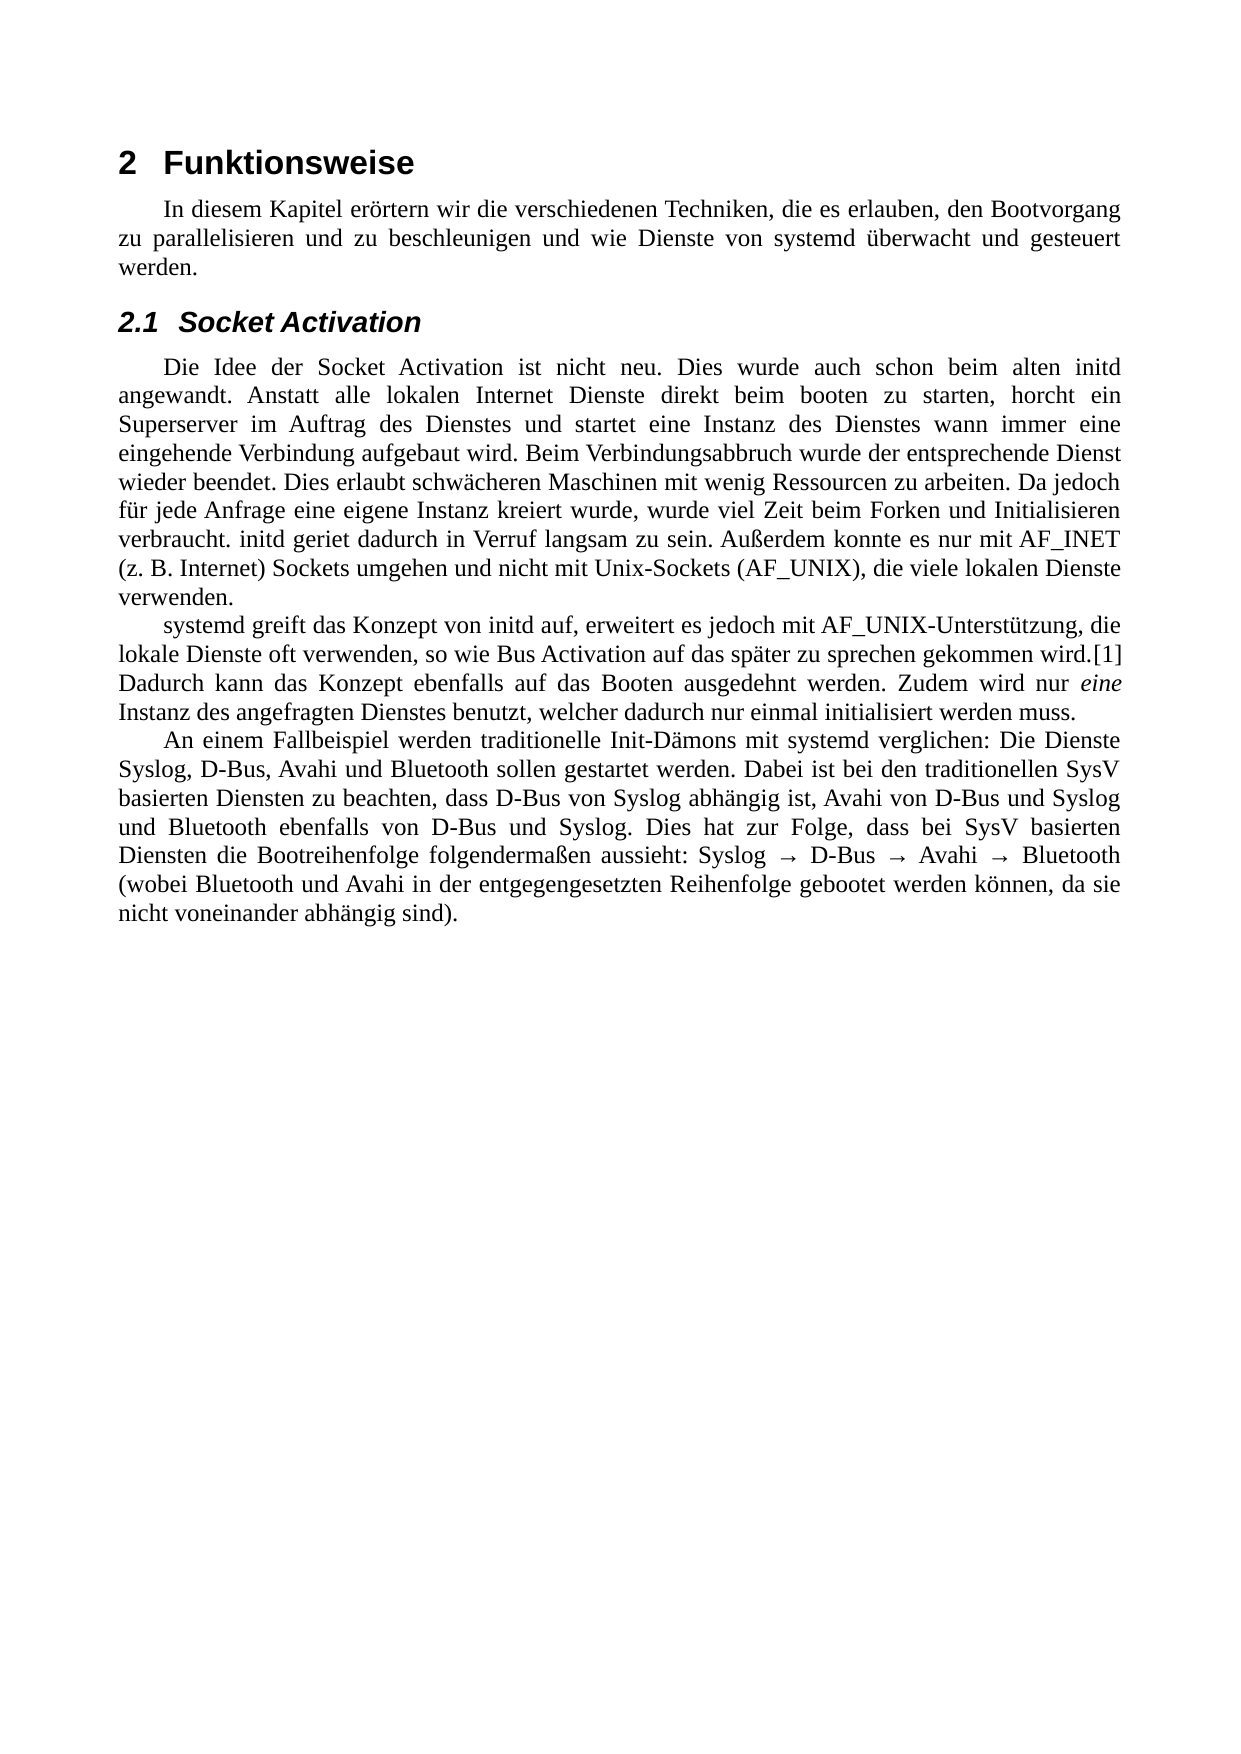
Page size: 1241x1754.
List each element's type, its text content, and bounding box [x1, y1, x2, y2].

text systemd greift das Konzept von initd auf, erweitert es jedoch mit AF_UNIX-Unterstützung, die lokale Dienste oft verwenden, so wie Bus Activation auf das später zu sprechen gekommen wird.[1] Dadurch kann das Konzept ebenfalls auf das Booten ausgedehnt werden. Zudem wird nur eine Instanz des angefragten Dienstes benutzt, welcher dadurch nur einmal initialisiert werden muss. [118, 610, 1122, 725]
subtitle Socket Activation [118, 306, 1122, 339]
text An einem Fallbeispiel werden traditionelle Init-Dämons mit systemd verglichen: Die Dienste Syslog, D-Bus, Avahi und Bluetooth sollen gestartet werden. Dabei ist bei den traditionellen SysV basierten Diensten zu beachten, dass D-Bus von Syslog abhängig ist, Avahi von D-Bus und Syslog und Bluetooth ebenfalls von D-Bus und Syslog. Dies hat zur Folge, dass bei SysV basierten Diensten die Bootreihenfolge folgendermaßen aussieht: Syslog → D-Bus → Avahi → Bluetooth (wobei Bluetooth und Avahi in der entgegengesetzten Reihenfolge gebootet werden können, da sie nicht voneinander abhängig sind). [118, 725, 1122, 927]
subtitle Funktionsweise [118, 143, 1122, 182]
text Die Idee der Socket Activation ist nicht neu. Dies wurde auch schon beim alten initd angewandt. Anstatt alle lokalen Internet Dienste direkt beim booten zu starten, horcht ein Superserver im Auftrag des Dienstes und startet eine Instanz des Dienstes wann immer eine eingehende Verbindung aufgebaut wird. Beim Verbindungsabbruch wurde der entsprechende Dienst wieder beendet. Dies erlaubt schwächeren Maschinen mit wenig Ressourcen zu arbeiten. Da jedoch für jede Anfrage eine eigene Instanz kreiert wurde, wurde viel Zeit beim Forken und Initialisieren verbraucht. initd geriet dadurch in Verruf langsam zu sein. Außerdem konnte es nur mit AF_INET (z. B. Internet) Sockets umgehen und nicht mit Unix-Sockets (AF_UNIX), die viele lokalen Dienste verwenden. [118, 352, 1122, 610]
text In diesem Kapitel erörtern wir die verschiedenen Techniken, die es erlauben, den Bootvorgang zu parallelisieren und zu beschleunigen und wie Dienste von systemd überwacht und gesteuert werden. [118, 194, 1122, 281]
